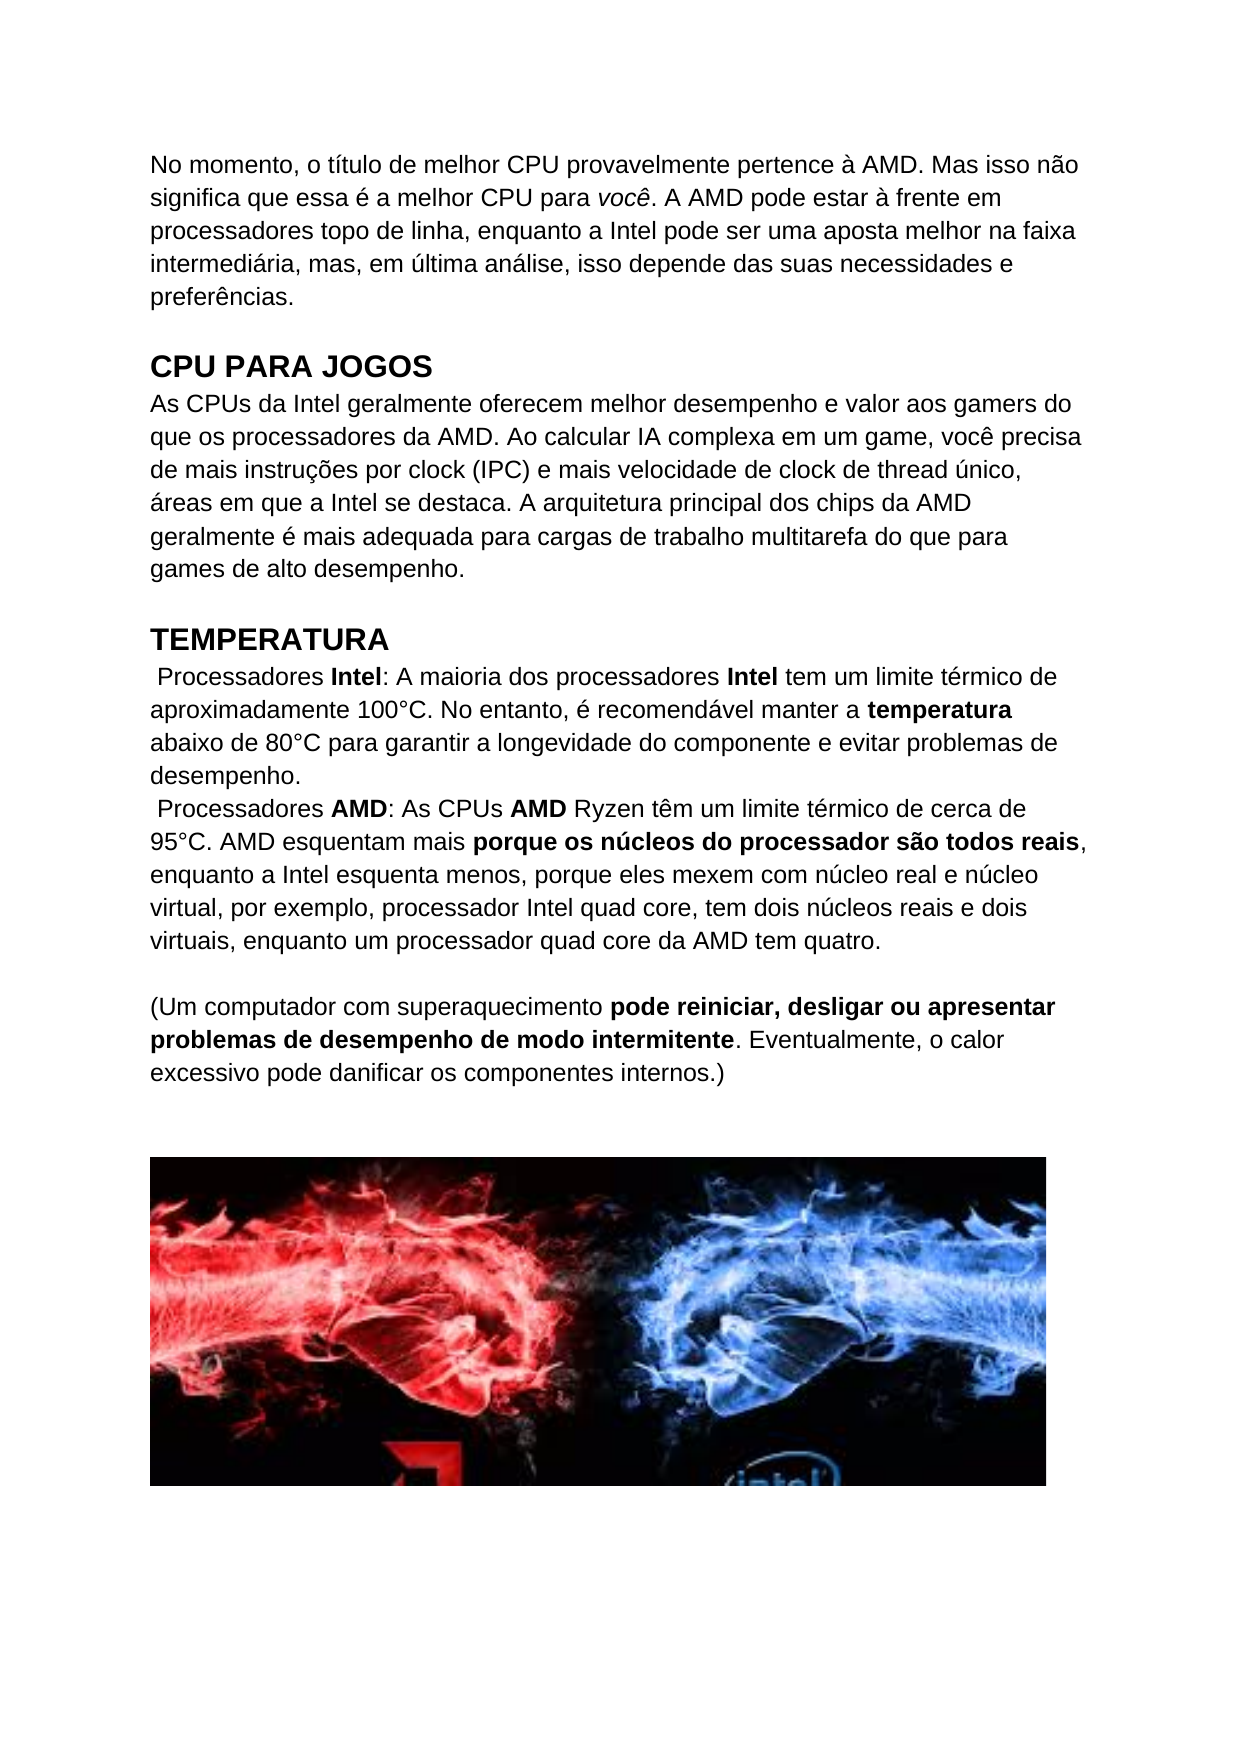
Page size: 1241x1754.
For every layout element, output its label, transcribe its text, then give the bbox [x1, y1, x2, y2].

picture [150, 1157, 1047, 1486]
text No momento, o título de melhor CPU provavelmente pertence à AMD. Mas isso não significa que essa é a melhor CPU para você. A AMD pode estar à frente em processadores topo de linha, enquanto a Intel pode ser uma aposta melhor na faixa intermediária, mas, em última análise, isso depende das suas necessidades e preferências. [150, 150, 1090, 311]
text Processadores Intel: A maioria dos processadores Intel tem um limite térmico de aproximadamente 100°C. No entanto, é recomendável manter a temperatura abaixo de 80°C para garantir a longevidade do componente e evitar problemas de desempenho. [150, 662, 1090, 789]
text CPU PARA JOGOS [150, 348, 1090, 384]
text (Um computador com superaquecimento pode reiniciar, desligar ou apresentar problemas de desempenho de modo intermitente. Eventualmente, o calor excessivo pode danificar os componentes internos.) [150, 992, 1090, 1087]
text As CPUs da Intel geralmente oferecem melhor desempenho e valor aos gamers do que os processadores da AMD. Ao calcular IA complexa em um game, você precisa de mais instruções por clock (IPC) e mais velocidade de clock de thread único, áreas em que a Intel se destaca. A arquitetura principal dos chips da AMD geralmente é mais adequada para cargas de trabalho multitarefa do que para games de alto desempenho. [150, 389, 1090, 583]
text Processadores AMD: As CPUs AMD Ryzen têm um limite térmico de cerca de 95°C. AMD esquentam mais porque os núcleos do processador são todos reais, enquanto a Intel esquenta menos, porque eles mexem com núcleo real e núcleo virtual, por exemplo, processador Intel quad core, tem dois núcleos reais e dois virtuais, enquanto um processador quad core da AMD tem quatro. [150, 794, 1090, 955]
text TEMPERATURA [150, 621, 1090, 656]
